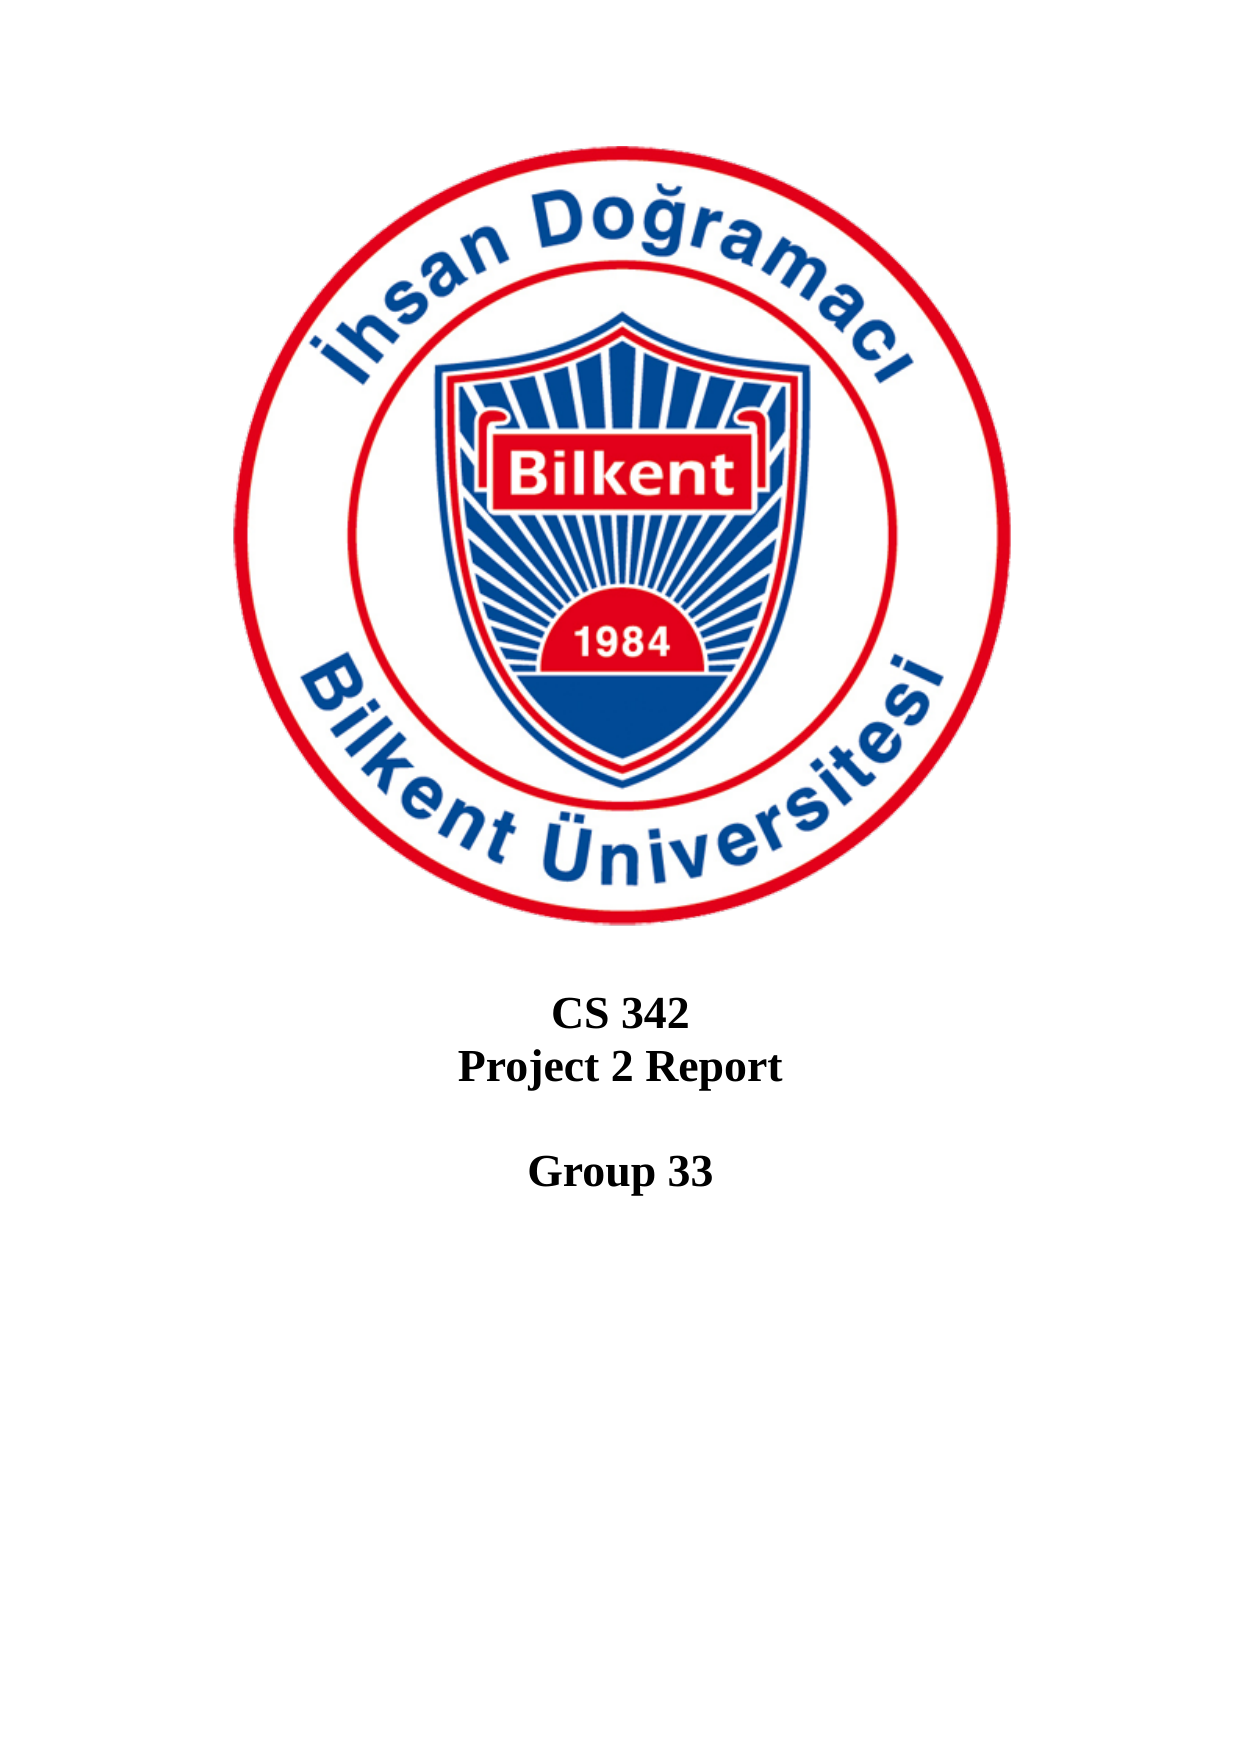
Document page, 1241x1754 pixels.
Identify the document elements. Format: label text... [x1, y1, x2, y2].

text Project 2 Report [118, 1038, 1122, 1091]
text Group 33 [118, 1144, 1122, 1196]
picture [229, 146, 1011, 929]
text CS 342 [118, 986, 1122, 1038]
